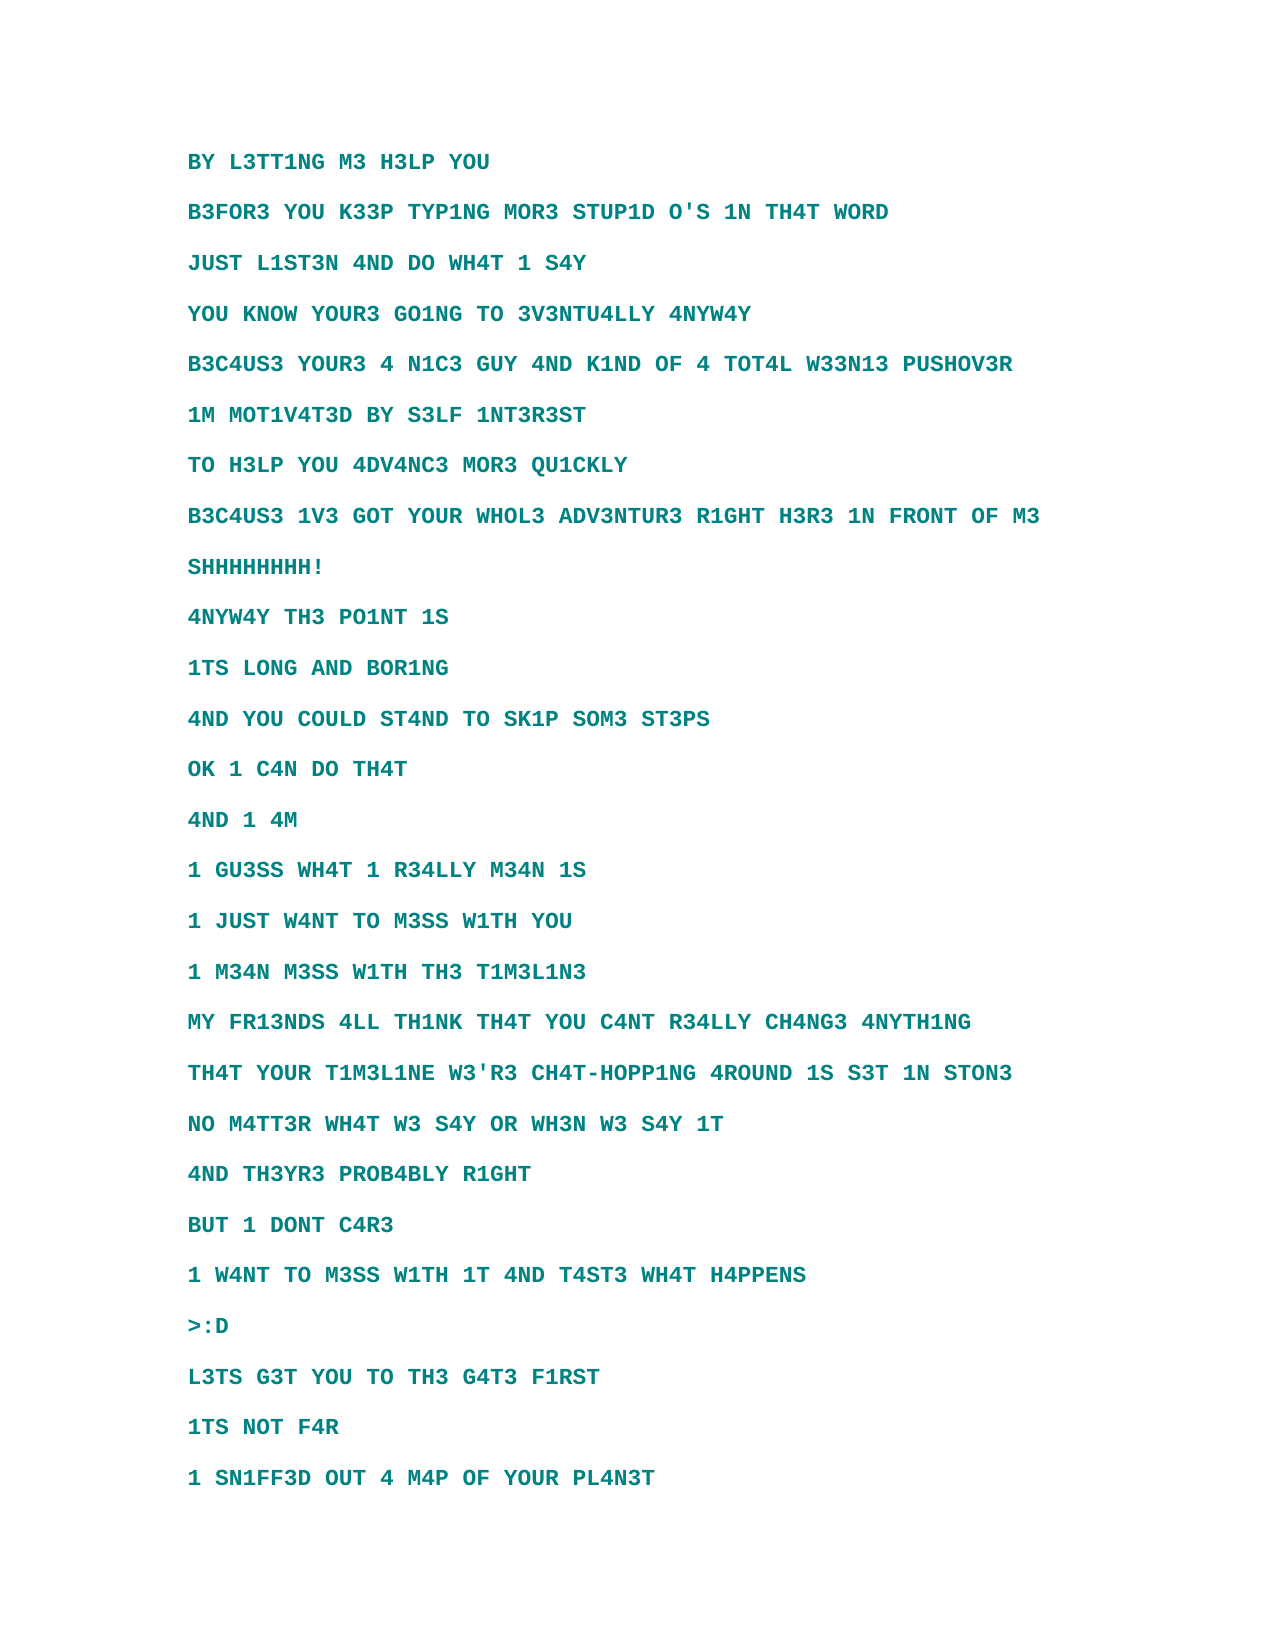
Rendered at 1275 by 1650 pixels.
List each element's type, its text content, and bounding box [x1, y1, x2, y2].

text >:D [187, 1314, 1087, 1340]
text 1 SN1FF3D OUT 4 M4P OF YOUR PL4N3T [187, 1466, 1087, 1492]
text BY L3TT1NG M3 H3LP YOU [187, 150, 1087, 176]
text 1TS LONG AND BOR1NG [187, 656, 1087, 682]
text TO H3LP YOU 4DV4NC3 MOR3 QU1CKLY [187, 454, 1087, 480]
text 1TS NOT F4R [187, 1416, 1087, 1442]
text TH4T YOUR T1M3L1NE W3'R3 CH4T-HOPP1NG 4ROUND 1S S3T 1N STON3 [187, 1061, 1087, 1087]
text MY FR13NDS 4LL TH1NK TH4T YOU C4NT R34LLY CH4NG3 4NYTH1NG [187, 1011, 1087, 1037]
text 4NYW4Y TH3 PO1NT 1S [187, 606, 1087, 632]
text 1M MOT1V4T3D BY S3LF 1NT3R3ST [187, 403, 1087, 429]
text JUST L1ST3N 4ND DO WH4T 1 S4Y [187, 251, 1087, 277]
text BUT 1 DONT C4R3 [187, 1213, 1087, 1239]
text 1 W4NT TO M3SS W1TH 1T 4ND T4ST3 WH4T H4PPENS [187, 1264, 1087, 1290]
text NO M4TT3R WH4T W3 S4Y OR WH3N W3 S4Y 1T [187, 1112, 1087, 1138]
text SHHHHHHHH! [187, 555, 1087, 581]
text B3FOR3 YOU K33P TYP1NG MOR3 STUP1D O'S 1N TH4T WORD [187, 201, 1087, 227]
text OK 1 C4N DO TH4T [187, 757, 1087, 783]
text B3C4US3 YOUR3 4 N1C3 GUY 4ND K1ND OF 4 TOT4L W33N13 PUSHOV3R [187, 352, 1087, 378]
text L3TS G3T YOU TO TH3 G4T3 F1RST [187, 1365, 1087, 1391]
text 1 GU3SS WH4T 1 R34LLY M34N 1S [187, 859, 1087, 885]
text 4ND 1 4M [187, 808, 1087, 834]
text 4ND YOU COULD ST4ND TO SK1P SOM3 ST3PS [187, 707, 1087, 733]
text 4ND TH3YR3 PROB4BLY R1GHT [187, 1162, 1087, 1188]
text 1 JUST W4NT TO M3SS W1TH YOU [187, 909, 1087, 935]
text 1 M34N M3SS W1TH TH3 T1M3L1N3 [187, 960, 1087, 986]
text B3C4US3 1V3 GOT YOUR WHOL3 ADV3NTUR3 R1GHT H3R3 1N FRONT OF M3 [187, 504, 1087, 530]
text YOU KNOW YOUR3 GO1NG TO 3V3NTU4LLY 4NYW4Y [187, 302, 1087, 328]
